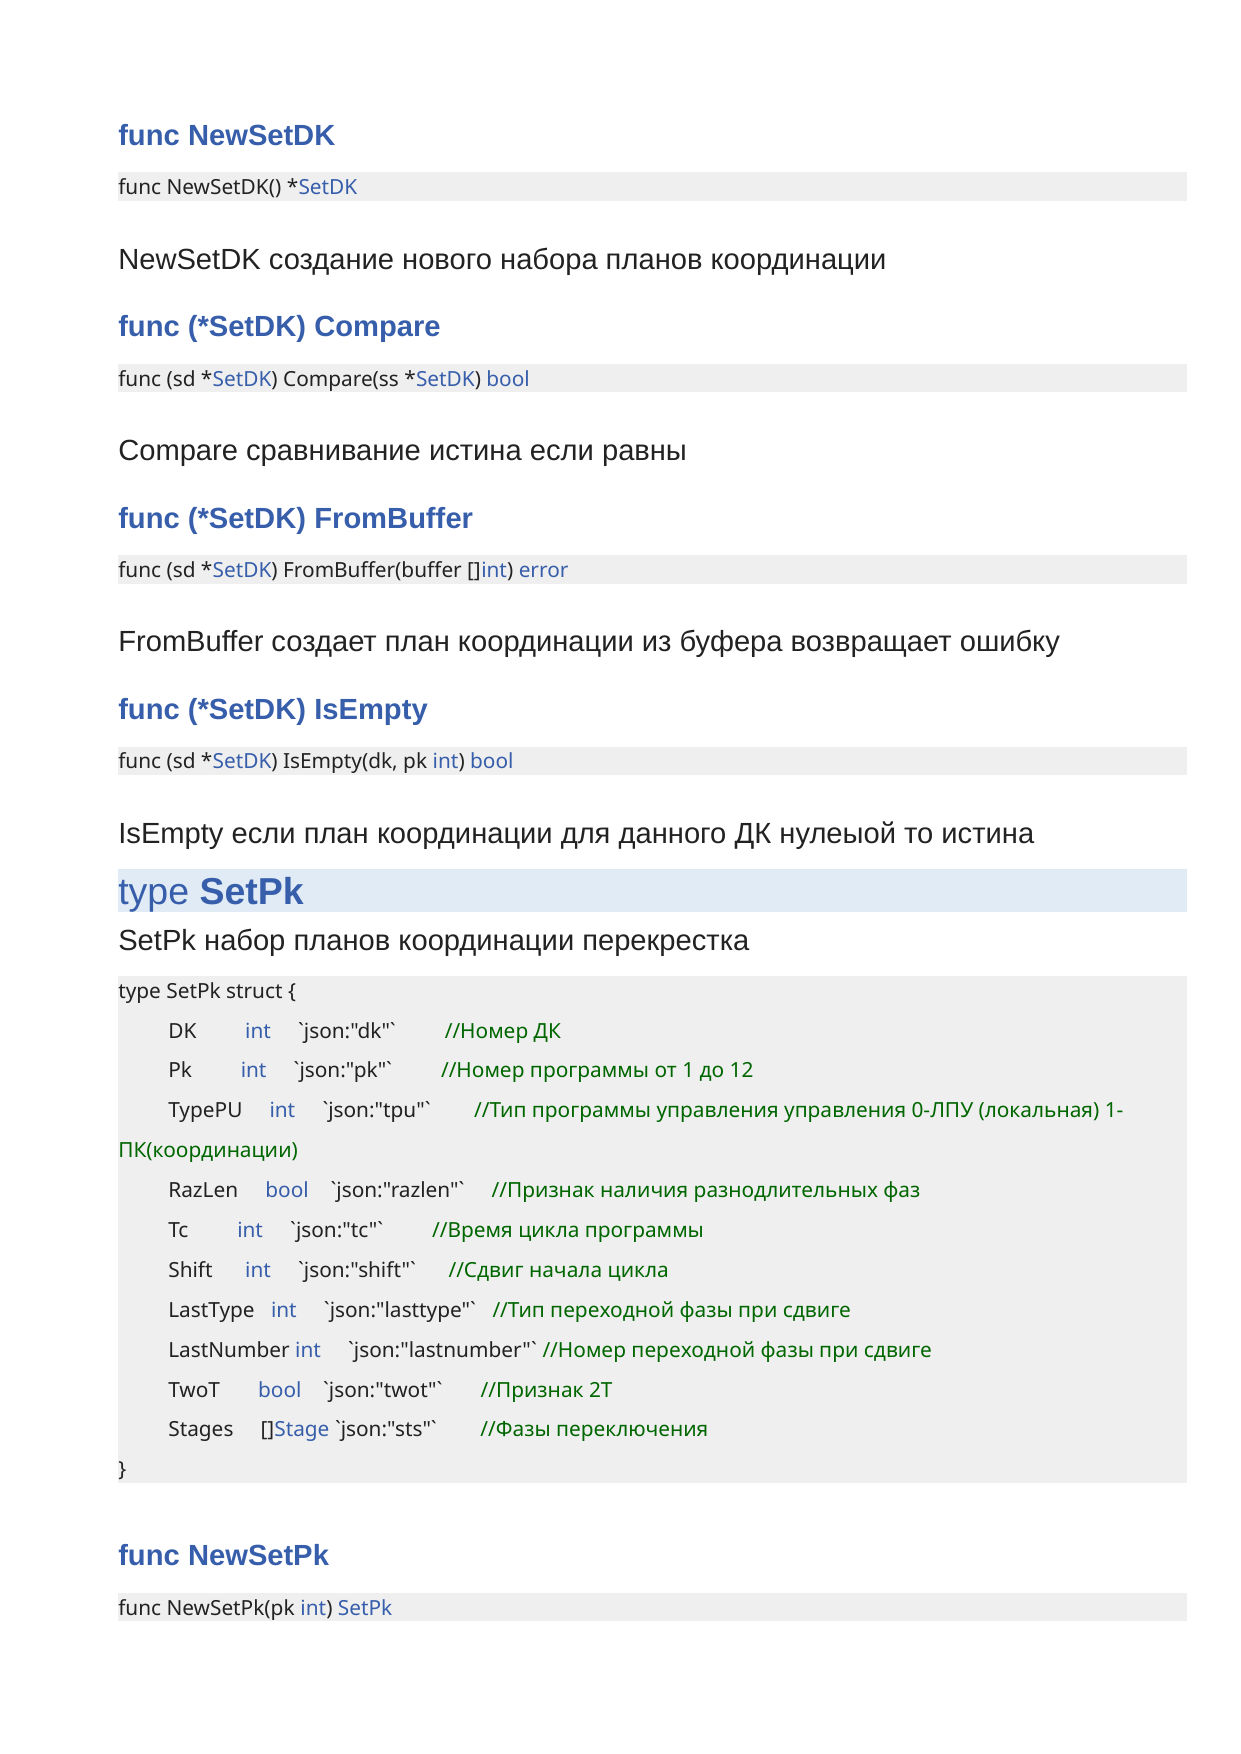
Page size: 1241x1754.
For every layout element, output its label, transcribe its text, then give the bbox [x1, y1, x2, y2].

text RazLen bool `json:"razlen"` //Признак наличия разнодлительных фаз [118, 1175, 1187, 1204]
text Tc int `json:"tc"` //Время цикла программы [118, 1215, 1187, 1244]
text } [118, 1454, 1187, 1483]
subtitle type SetPk [118, 869, 1187, 912]
text NewSetDK создание нового набора планов координации [118, 242, 1187, 275]
text LastNumber int `json:"lastnumber"` //Номер переходной фазы при сдвиге [118, 1335, 1187, 1363]
subtitle func NewSetDK [118, 118, 1187, 152]
text func (sd *SetDK) Compare(ss *SetDK) bool [118, 364, 1187, 392]
text FromBuffer создает план координации из буфера возвращает ошибку [118, 624, 1187, 658]
text SetPk набор планов координации перекрестка [118, 923, 1187, 956]
text func (sd *SetDK) IsEmpty(dk, pk int) bool [118, 747, 1187, 775]
text IsEmpty если план координации для данного ДК нулеыой то истина [118, 816, 1187, 849]
text LastType int `json:"lasttype"` //Тип переходной фазы при сдвиге [118, 1295, 1187, 1323]
subtitle func (*SetDK) FromBuffer [118, 501, 1187, 534]
text Stages []Stage `json:"sts"` //Фазы переключения [118, 1414, 1187, 1443]
text type SetPk struct { [118, 976, 1187, 1004]
subtitle func NewSetPk [118, 1538, 1187, 1572]
text TwoT bool `json:"twot"` //Признак 2Т [118, 1375, 1187, 1403]
text func NewSetDK() *SetDK [118, 172, 1187, 201]
text DK int `json:"dk"` //Номер ДК [118, 1016, 1187, 1044]
subtitle func (*SetDK) IsEmpty [118, 692, 1187, 726]
text Pk int `json:"pk"` //Номер программы от 1 до 12 [118, 1056, 1187, 1084]
text Shift int `json:"shift"` //Сдвиг начала цикла [118, 1255, 1187, 1283]
text func (sd *SetDK) FromBuffer(buffer []int) error [118, 555, 1187, 584]
text TypePU int `json:"tpu"` //Тип программы управления управления 0-ЛПУ (локальная) 1-ПК(координации) [118, 1096, 1187, 1164]
text Compare сравнивание истина если равны [118, 433, 1187, 467]
subtitle func (*SetDK) Compare [118, 309, 1187, 343]
text func NewSetPk(pk int) SetPk [118, 1593, 1187, 1621]
